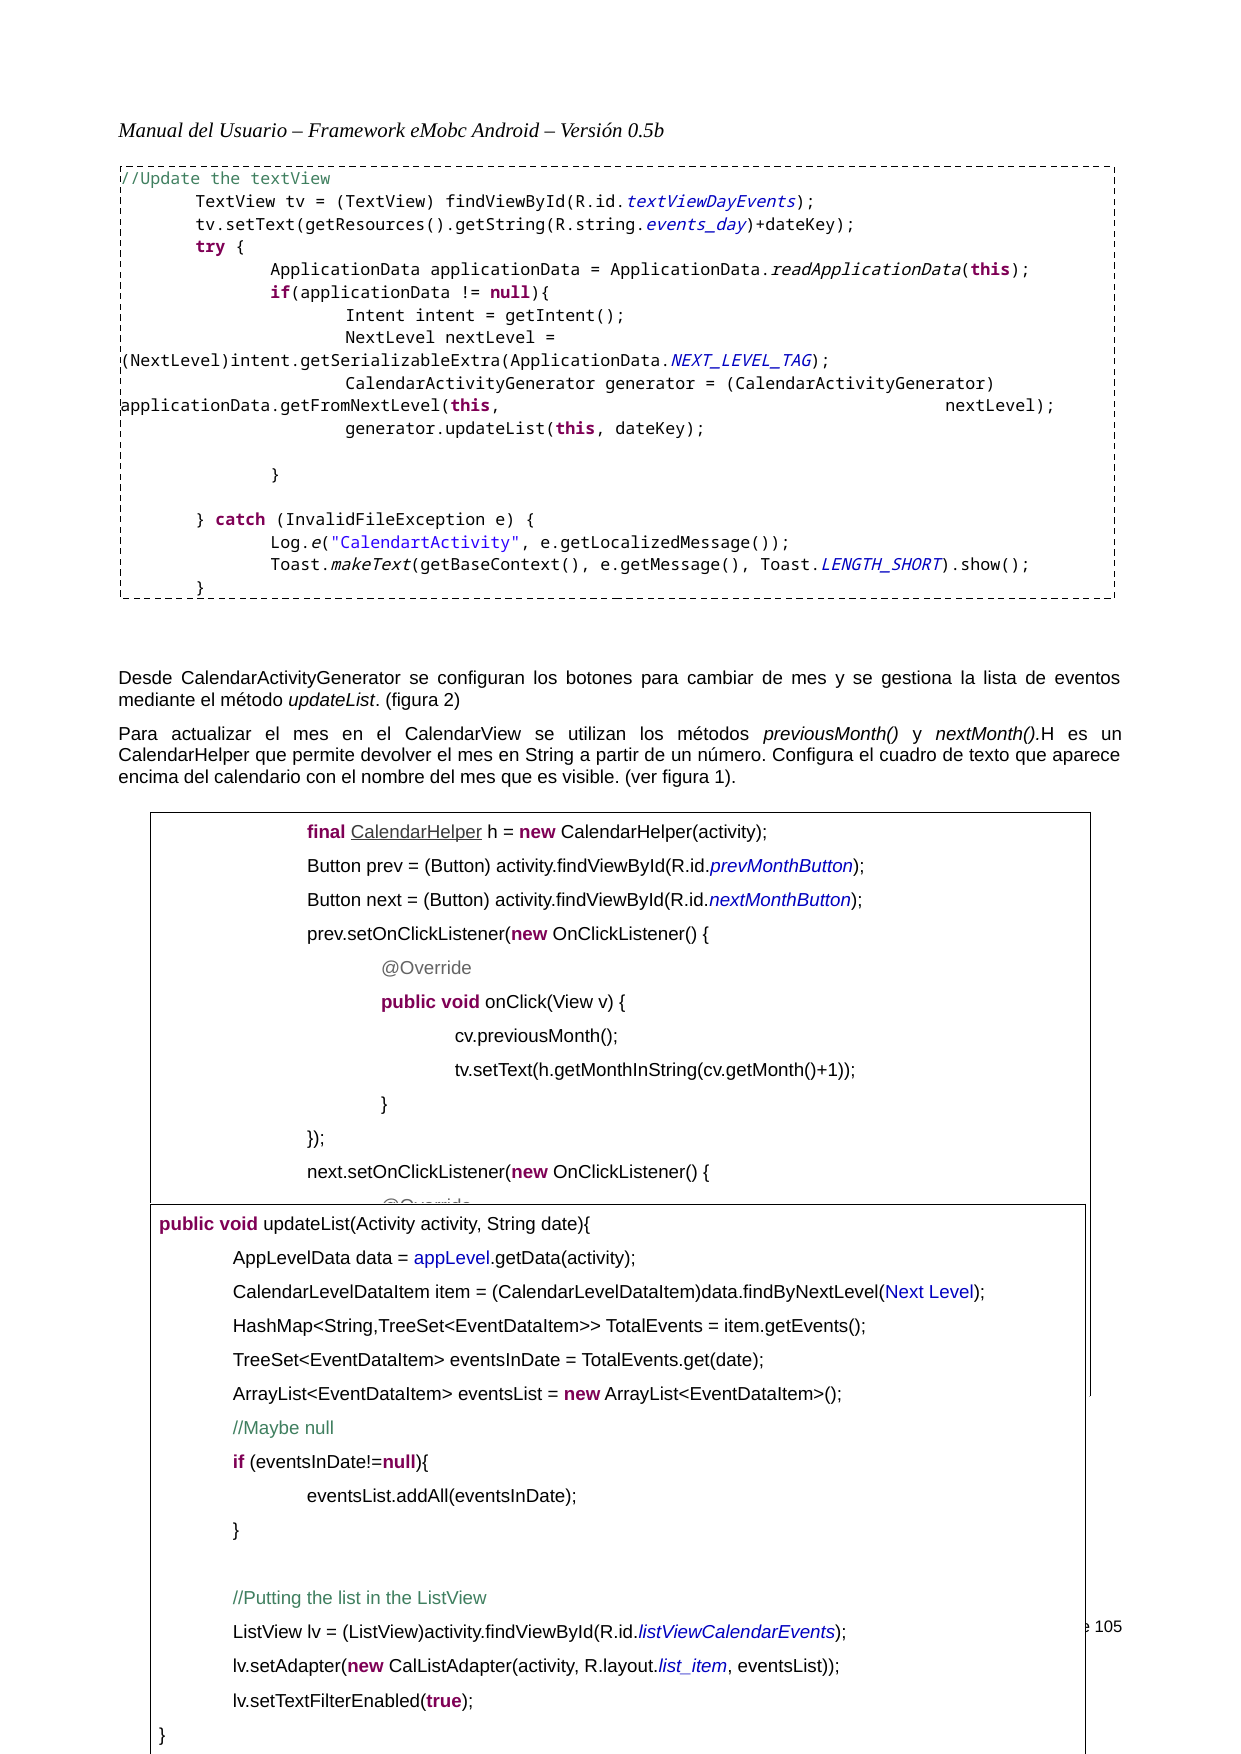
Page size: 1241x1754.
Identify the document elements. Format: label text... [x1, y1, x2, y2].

text } [159, 1093, 1081, 1114]
text TreeSet<EventDataItem> eventsInDate = TotalEvents.get(date); [159, 1349, 1076, 1370]
text }); [159, 1127, 1081, 1149]
subtitle Desde CalendarActivityGenerator se configuran los botones para cambiar de mes y se gestiona la lista de eventos mediante el método updateList. (figura 2) [118, 667, 1122, 710]
text } [159, 1519, 1076, 1541]
text ArrayList<EventDataItem> eventsList = new ArrayList<EventDataItem>(); [159, 1383, 1076, 1404]
text @Override [159, 957, 1081, 978]
text Button next = (Button) activity.findViewById(R.id.nextMonthButton); [159, 889, 1081, 910]
text if (eventsInDate!=null){ [159, 1451, 1076, 1472]
subtitle Para actualizar el mes en el CalendarView se utilizan los métodos previousMonth() y nextMonth().H es un CalendarHelper que permite devolver el mes en String a partir de un número. Configura el cuadro de texto que aparece encima del calendario con el nombre del mes que es visible. (ver figura 1). [118, 722, 1122, 787]
text final CalendarHelper h = new CalendarHelper(activity); [159, 821, 1081, 842]
text ListView lv = (ListView)activity.findViewById(R.id.listViewCalendarEvents); [159, 1621, 1076, 1643]
text public void updateList(Activity activity, String date){ [159, 1212, 1076, 1234]
text @Override [159, 1195, 1081, 1203]
text CalendarLevelDataItem item = (CalendarLevelDataItem)data.findByNextLevel(Next Level); [159, 1281, 1076, 1302]
text lv.setTextFilterEnabled(true); [159, 1689, 1076, 1711]
text next.setOnClickListener(new OnClickListener() { [159, 1161, 1081, 1183]
text AppLevelData data = appLevel.getData(activity); [159, 1247, 1076, 1268]
text public void onClick(View v) { [159, 991, 1081, 1012]
text prev.setOnClickListener(new OnClickListener() { [159, 923, 1081, 944]
text } [159, 1723, 1076, 1745]
text Button prev = (Button) activity.findViewById(R.id.prevMonthButton); [159, 854, 1081, 876]
text eventsList.addAll(eventsInDate); [159, 1485, 1076, 1507]
text //Putting the list in the ListView [159, 1587, 1076, 1609]
text //Maybe null [159, 1417, 1076, 1438]
text tv.setText(h.getMonthInString(cv.getMonth()+1)); [159, 1059, 1081, 1081]
text cv.previousMonth(); [159, 1025, 1081, 1046]
text lv.setAdapter(new CalListAdapter(activity, R.layout.list_item, eventsList)); [159, 1655, 1076, 1677]
text HashMap<String,TreeSet<EventDataItem>> TotalEvents = item.getEvents(); [159, 1315, 1076, 1336]
